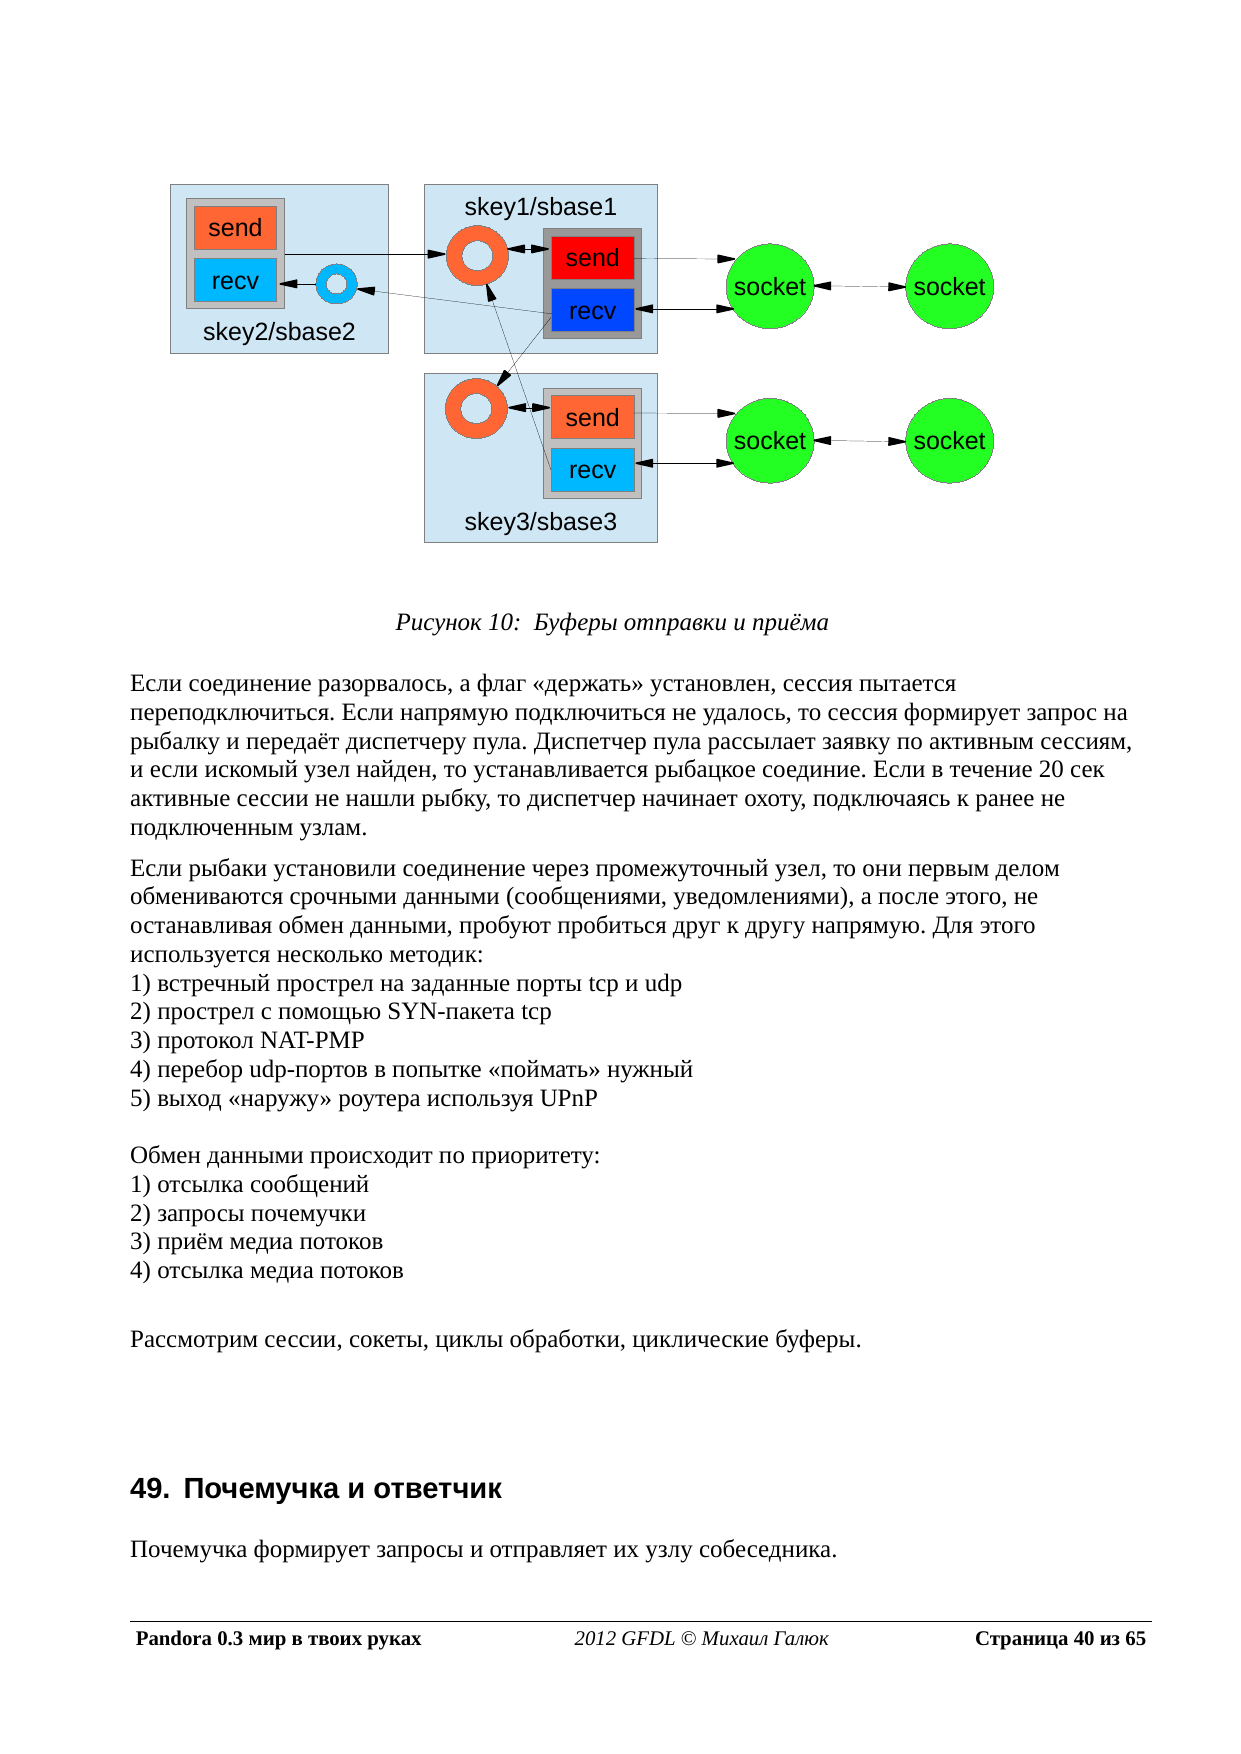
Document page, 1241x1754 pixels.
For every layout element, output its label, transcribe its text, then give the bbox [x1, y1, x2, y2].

text Почемучка формирует запросы и отправляет их узлу собеседника. [130, 1534, 1152, 1563]
text Если соединение разорвалось, а флаг «держать» установлен, сессия пытается переподключиться. Если напрямую подключиться не удалось, то сессия формирует запрос на рыбалку и передаёт диспетчеру пула. Диспетчер пула рассылает заявку по активным сессиям, и если искомый узел найден, то устанавливается рыбацкое соединие. Если в течение 20 сек активные сессии не нашли рыбку, то диспетчер начинает охоту, подключаясь к ранее не подключенным узлам. [127, 147, 1152, 841]
text Рассмотрим сессии, сокеты, циклы обработки, циклические буферы. [130, 1324, 1152, 1353]
text 4) перебор udp-портов в попытке «поймать» нужный [130, 1054, 1152, 1083]
text 1) встречный прострел на заданные порты tcp и udp [130, 968, 1152, 996]
text 5) выход «наружу» роутера используя UPnP [130, 1083, 1152, 1111]
text Рисунок 10: Буферы отправки и приёма [127, 607, 1099, 635]
text Обмен данными происходит по приоритету: [130, 1140, 1152, 1169]
subtitle Почемучка и ответчик [130, 1471, 1152, 1504]
text Если рыбаки установили соединение через промежуточный узел, то они первым делом обмениваются срочными данными (сообщениями, уведомлениями), а после этого, не останавливая обмен данными, пробуют пробиться друг к другу напрямую. Для этого используется несколько методик: [130, 853, 1152, 968]
text 3) протокол NAT-PMP [130, 1025, 1152, 1054]
text 4) отсылка медиа потоков [130, 1255, 1152, 1284]
text 1) отсылка сообщений [130, 1169, 1152, 1198]
text 2) прострел с помощью SYN-пакета tcp [130, 996, 1152, 1025]
text 3) приём медиа потоков [130, 1226, 1152, 1255]
text 2) запросы почемучки [130, 1198, 1152, 1226]
